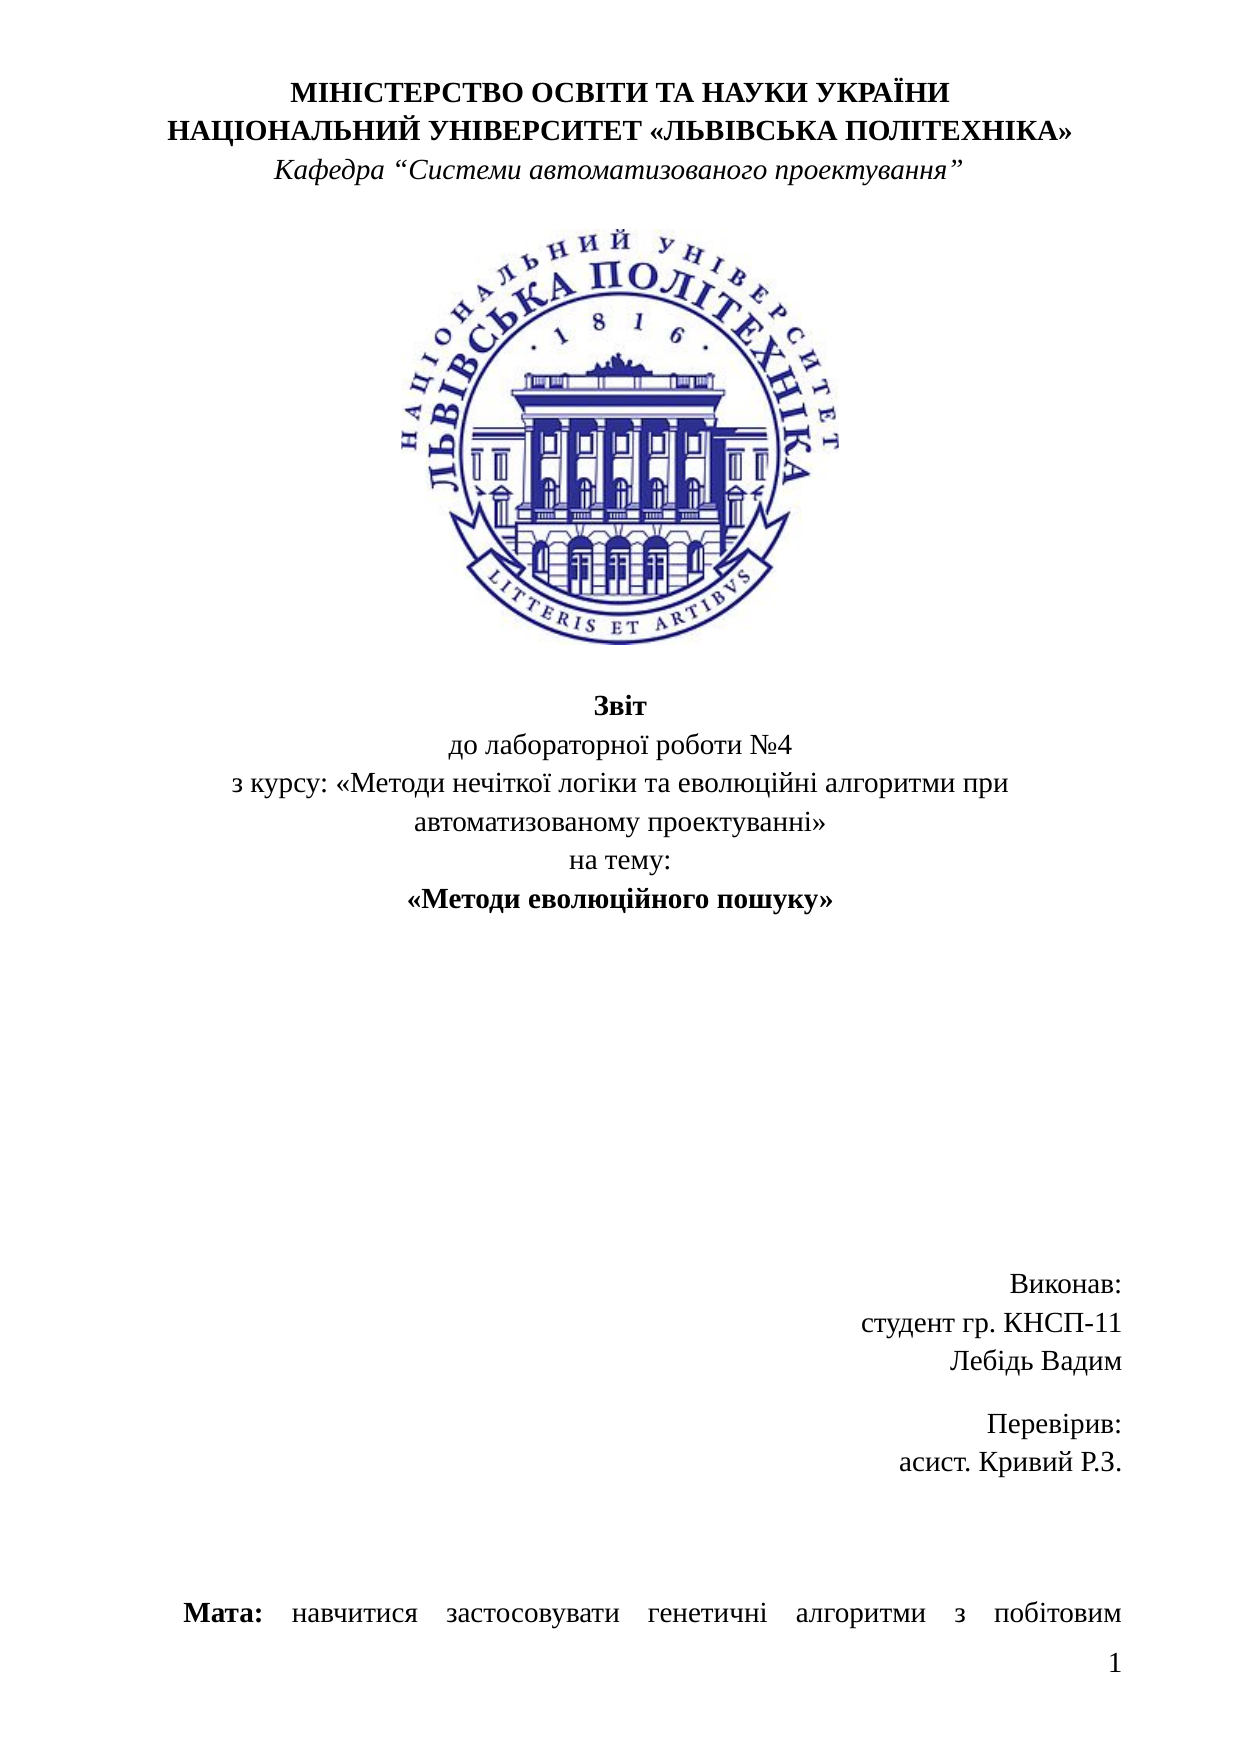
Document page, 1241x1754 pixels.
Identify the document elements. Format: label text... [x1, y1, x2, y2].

text Мата: навчитися застосовувати генетичні алгоритми з побітовим [118, 1595, 1122, 1629]
text Лебідь Вадим [118, 1343, 1122, 1377]
text Перевірив: асист. Кривий Р.З. [118, 1406, 1122, 1478]
text Виконав: студент гр. КНСП-11 [118, 1266, 1122, 1338]
text МІНІСТЕРСТВО ОСВІТИ ТА НАУКИ УКРАЇНИ НАЦІОНАЛЬНИЙ УНІВЕРСИТЕТ «ЛЬВІВСЬКА ПОЛІТЕХНІКА» [118, 75, 1122, 147]
text Звіт до лабораторної роботи №4 з курсу: «Методи нечіткої логіки та еволюційні алгоритми при автоматизованому проектуванні» на тему: «Методи еволюційного пошуку» [118, 688, 1122, 914]
text Кафедра “Системи автоматизованого проектування” [118, 152, 1122, 186]
